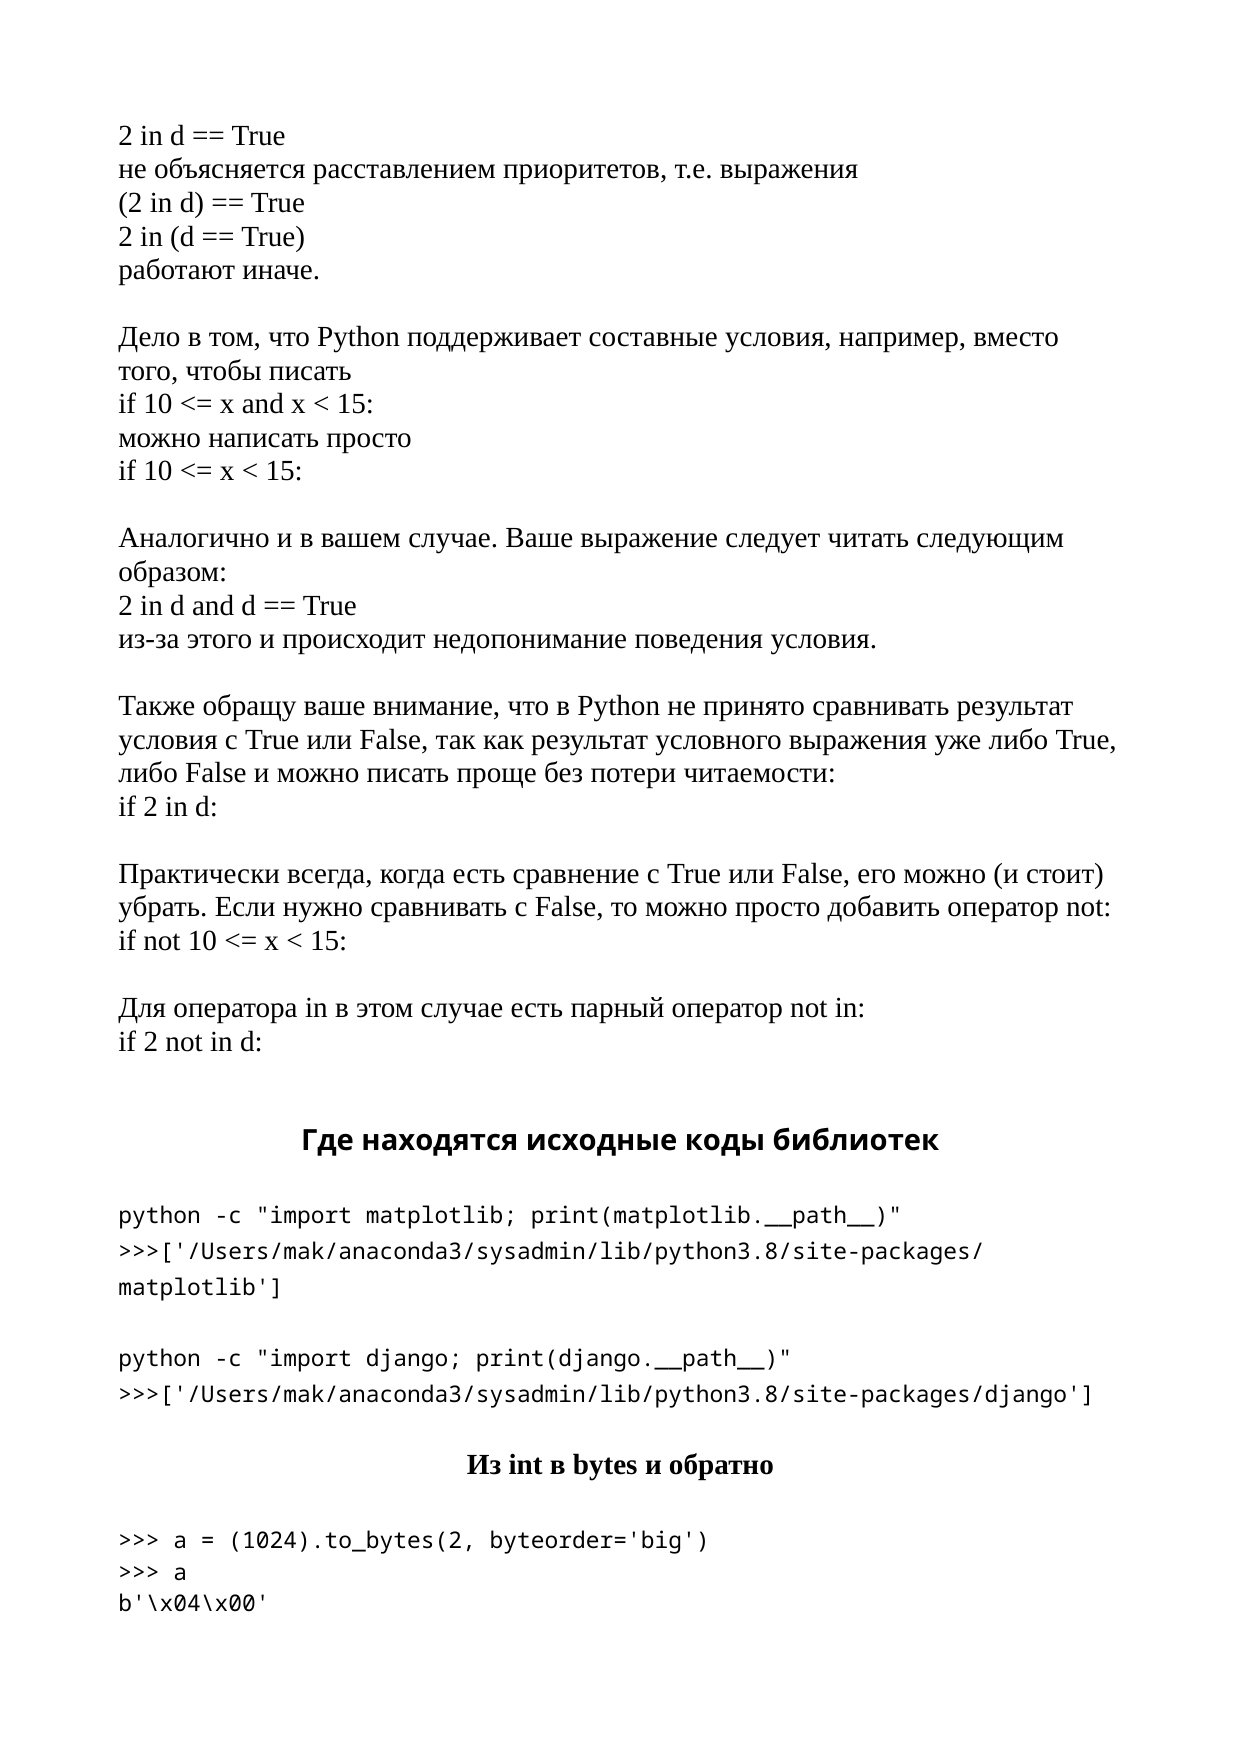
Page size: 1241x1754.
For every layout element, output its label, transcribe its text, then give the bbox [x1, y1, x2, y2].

text из-за этого и происходит недопонимание поведения условия. [118, 621, 1122, 655]
text Дело в том, что Python поддерживает составные условия, например, вместо того, чтобы писать [118, 319, 1122, 386]
text не объясняется расставлением приоритетов, т.е. выражения [118, 152, 1122, 185]
text python -c "import matplotlib; print(matplotlib.__path__)" [118, 1199, 1122, 1230]
text Практически всегда, когда есть сравнение с True или False, его можно (и стоит) убрать. Если нужно сравнивать с False, то можно просто добавить оператор not: [118, 856, 1122, 923]
text 2 in d == True [118, 118, 1122, 152]
text >>>['/Users/mak/anaconda3/sysadmin/lib/python3.8/site-packages/django'] [118, 1378, 1122, 1409]
text >>>['/Users/mak/anaconda3/sysadmin/lib/python3.8/site-packages/matplotlib'] [118, 1234, 1122, 1302]
text Для оператора in в этом случае есть парный оператор not in: [118, 990, 1122, 1024]
text if 10 <= x and x < 15: [118, 386, 1122, 420]
text >>> a = (1024).to_bytes(2, byteorder='big') [118, 1524, 1122, 1556]
text 2 in d and d == True [118, 588, 1122, 621]
text можно написать просто [118, 420, 1122, 453]
text if 2 not in d: [118, 1024, 1122, 1057]
text (2 in d) == True [118, 185, 1122, 219]
text if not 10 <= x < 15: [118, 923, 1122, 957]
text if 2 in d: [118, 789, 1122, 822]
text python -c "import django; print(django.__path__)" [118, 1342, 1122, 1374]
text b'\x04\x00' [118, 1587, 1122, 1618]
text Также обращу ваше внимание, что в Python не принято сравнивать результат условия с True или False, так как результат условного выражения уже либо True, либо False и можно писать проще без потери читаемости: [118, 688, 1122, 789]
text 2 in (d == True) [118, 219, 1122, 252]
text Где находятся исходные коды библиотек [118, 1119, 1122, 1159]
text Аналогично и в вашем случае. Ваше выражение следует читать следующим образом: [118, 521, 1122, 588]
text работают иначе. [118, 252, 1122, 286]
text Из int в bytes и обратно [118, 1447, 1122, 1481]
text >>> a [118, 1556, 1122, 1587]
text if 10 <= x < 15: [118, 453, 1122, 487]
